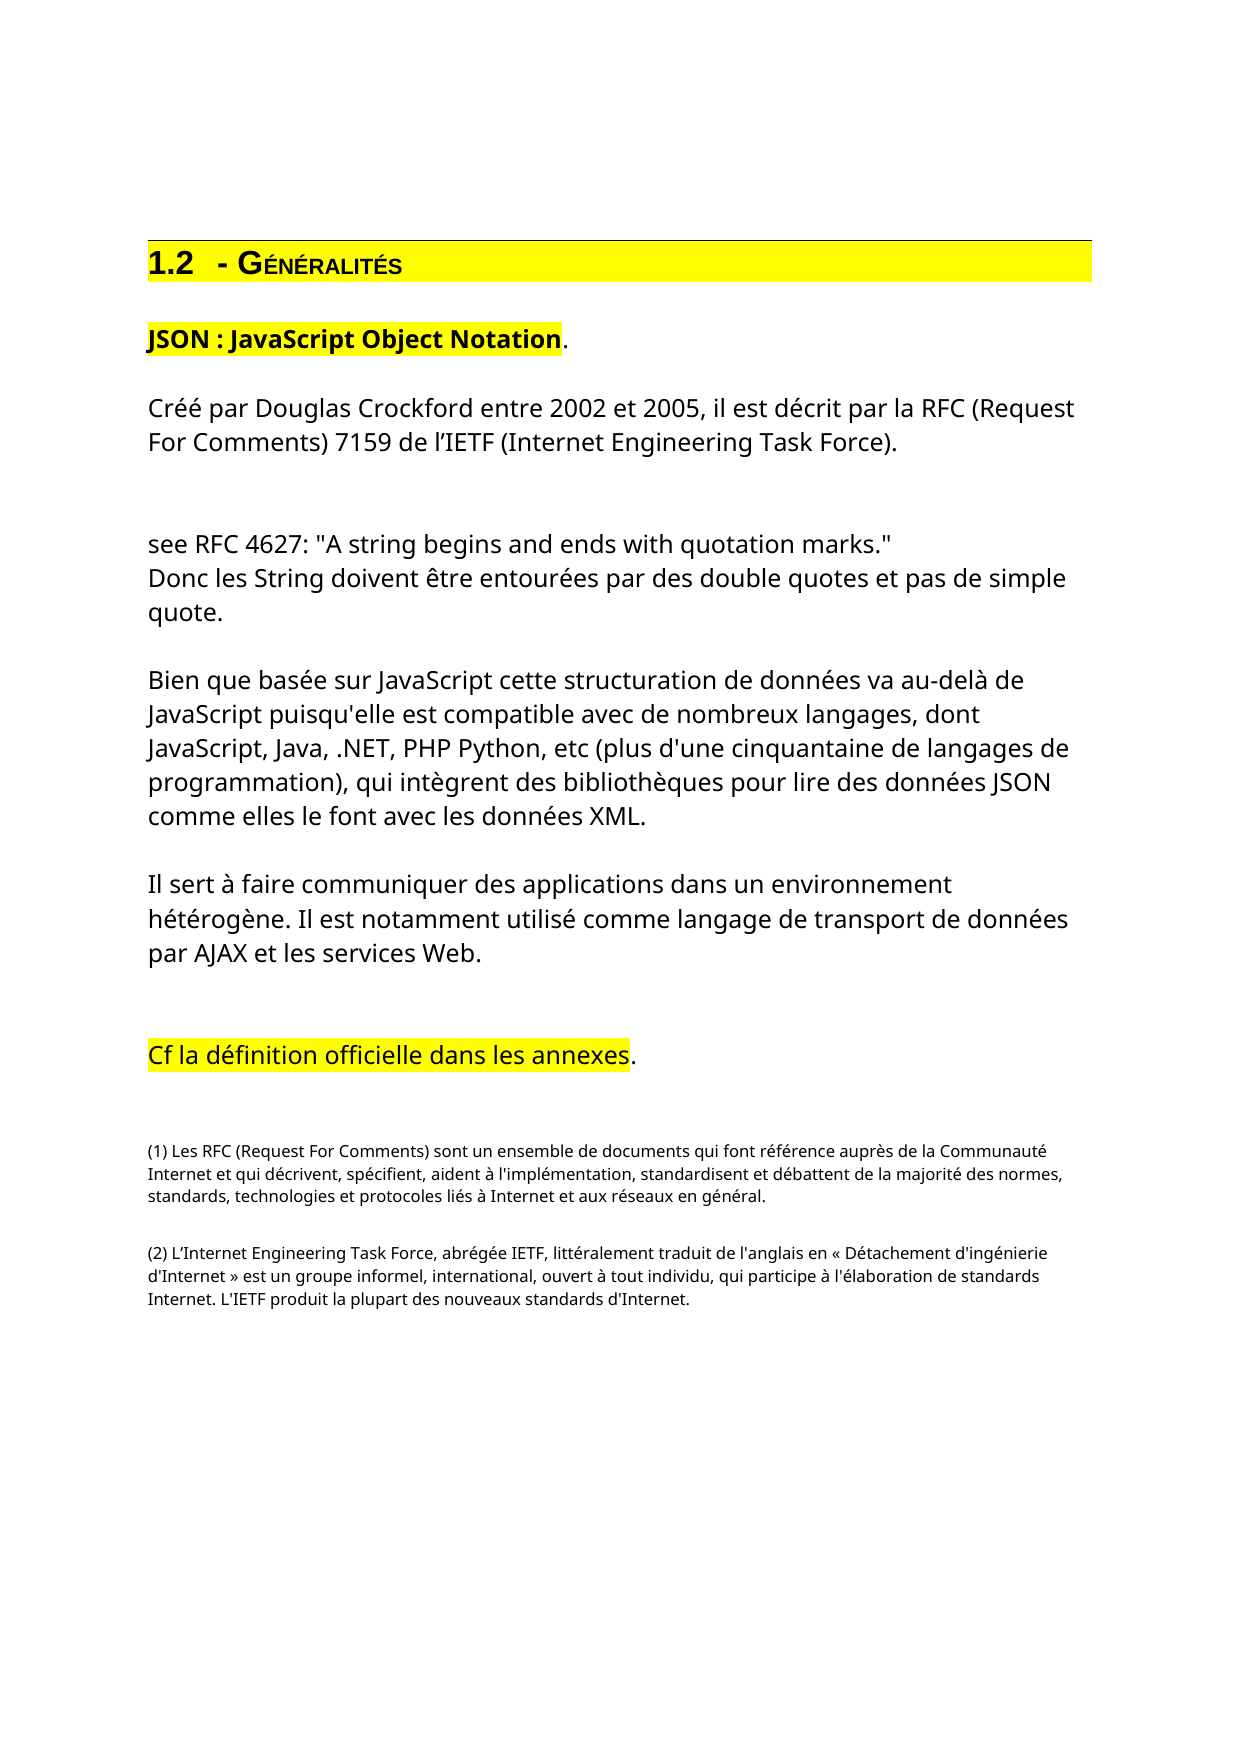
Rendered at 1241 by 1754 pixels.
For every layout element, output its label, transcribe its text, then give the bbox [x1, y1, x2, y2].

text Donc les String doivent être entourées par des double quotes et pas de simple quote. [148, 561, 1092, 629]
text (1) Les RFC (Request For Comments) sont un ensemble de documents qui font référence auprès de la Communauté Internet et qui décrivent, spécifient, aident à l'implémentation, standardisent et débattent de la majorité des normes, standards, technologies et protocoles liés à Internet et aux réseaux en général. [148, 1140, 1092, 1208]
text Créé par Douglas Crockford entre 2002 et 2005, il est décrit par la RFC (Request For Comments) 7159 de l’IETF (Internet Engineering Task Force). [148, 390, 1092, 458]
text (2) L’Internet Engineering Task Force, abrégée IETF, littéralement traduit de l'anglais en « Détachement d'ingénierie d'Internet » est un groupe informel, international, ouvert à tout individu, qui participe à l'élaboration de standards Internet. L'IETF produit la plupart des nouveaux standards d'Internet. [148, 1242, 1092, 1310]
text Bien que basée sur JavaScript cette structuration de données va au-delà de JavaScript puisqu'elle est compatible avec de nombreux langages, dont JavaScript, Java, .NET, PHP Python, etc (plus d'une cinquantaine de langages de programmation), qui intègrent des bibliothèques pour lire des données JSON comme elles le font avec les données XML. [148, 663, 1092, 833]
text see RFC 4627: "A string begins and ends with quotation marks." [148, 527, 1092, 561]
text Il sert à faire communiquer des applications dans un environnement hétérogène. Il est notamment utilisé comme langage de transport de données par AJAX et les services Web. [148, 867, 1092, 969]
subtitle - Généralités [148, 241, 1092, 282]
text Cf la définition officielle dans les annexes. [148, 1037, 1092, 1072]
text JSON : JavaScript Object Notation. [148, 322, 1092, 356]
